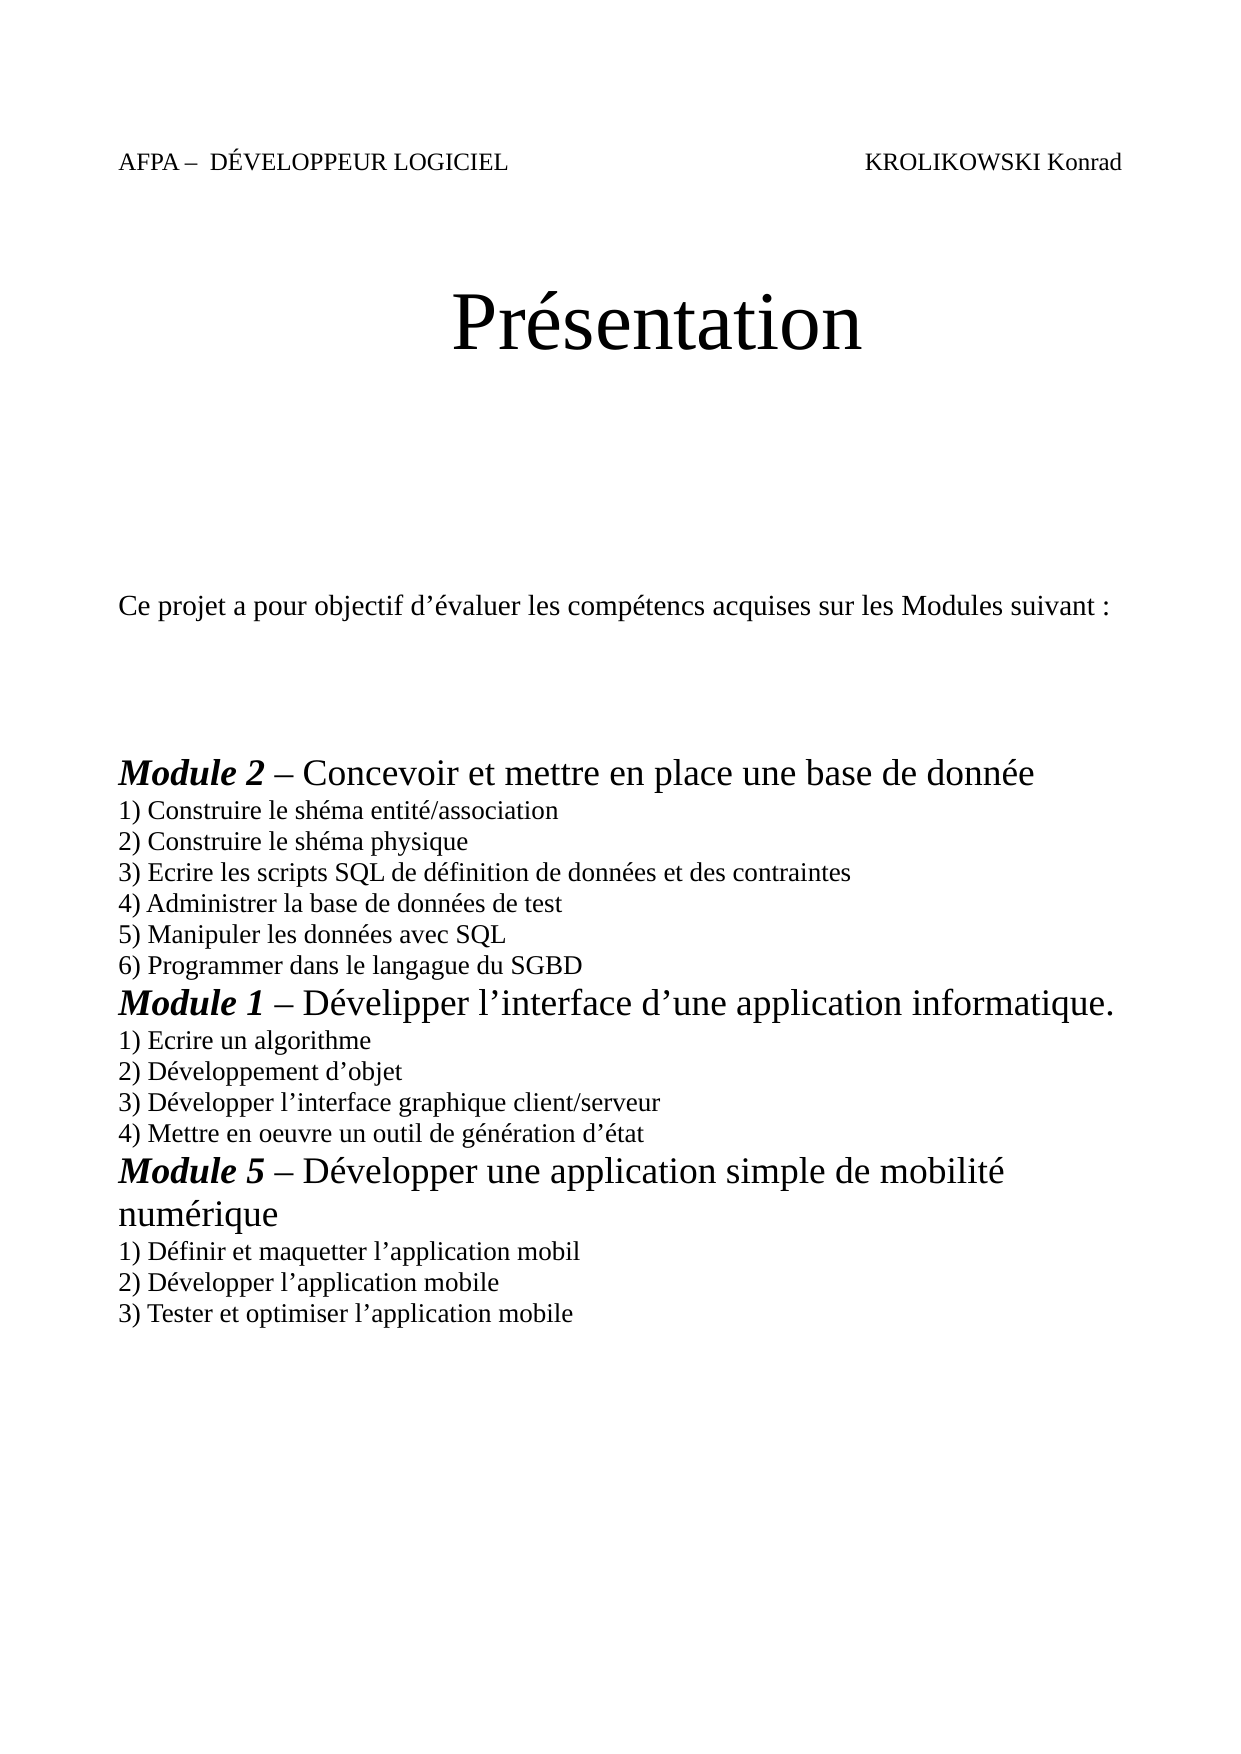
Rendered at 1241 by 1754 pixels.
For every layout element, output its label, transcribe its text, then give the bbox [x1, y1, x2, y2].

text AFPA – DÉVELOPPEUR LOGICIEL KROLIKOWSKI Konrad [118, 147, 1122, 176]
text 4) Administrer la base de données de test [118, 887, 1122, 918]
text 5) Manipuler les données avec SQL [118, 918, 1122, 949]
text 1) Construire le shéma entité/association [118, 794, 1122, 825]
text 4) Mettre en oeuvre un outil de génération d’état [118, 1117, 1122, 1148]
text Ce projet a pour objectif d’évaluer les compétencs acquises sur les Modules suivant : [118, 588, 1122, 621]
text 2) Développement d’objet [118, 1055, 1122, 1086]
text 3) Tester et optimiser l’application mobile [118, 1297, 1122, 1328]
text 6) Programmer dans le langague du SGBD [118, 949, 1122, 981]
text 2) Construire le shéma physique [118, 825, 1122, 856]
text Module 1 – Dévelipper l’interface d’une application informatique. [118, 981, 1122, 1024]
list Présentation [156, 271, 1122, 367]
text Module 2 – Concevoir et mettre en place une base de donnée [118, 751, 1122, 794]
text 3) Développer l’interface graphique client/serveur [118, 1086, 1122, 1117]
text 2) Développer l’application mobile [118, 1266, 1122, 1297]
text 1) Définir et maquetter l’application mobil [118, 1234, 1122, 1266]
text 1) Ecrire un algorithme [118, 1024, 1122, 1055]
text 3) Ecrire les scripts SQL de définition de données et des contraintes [118, 856, 1122, 887]
text Module 5 – Développer une application simple de mobilité numérique [118, 1148, 1122, 1234]
